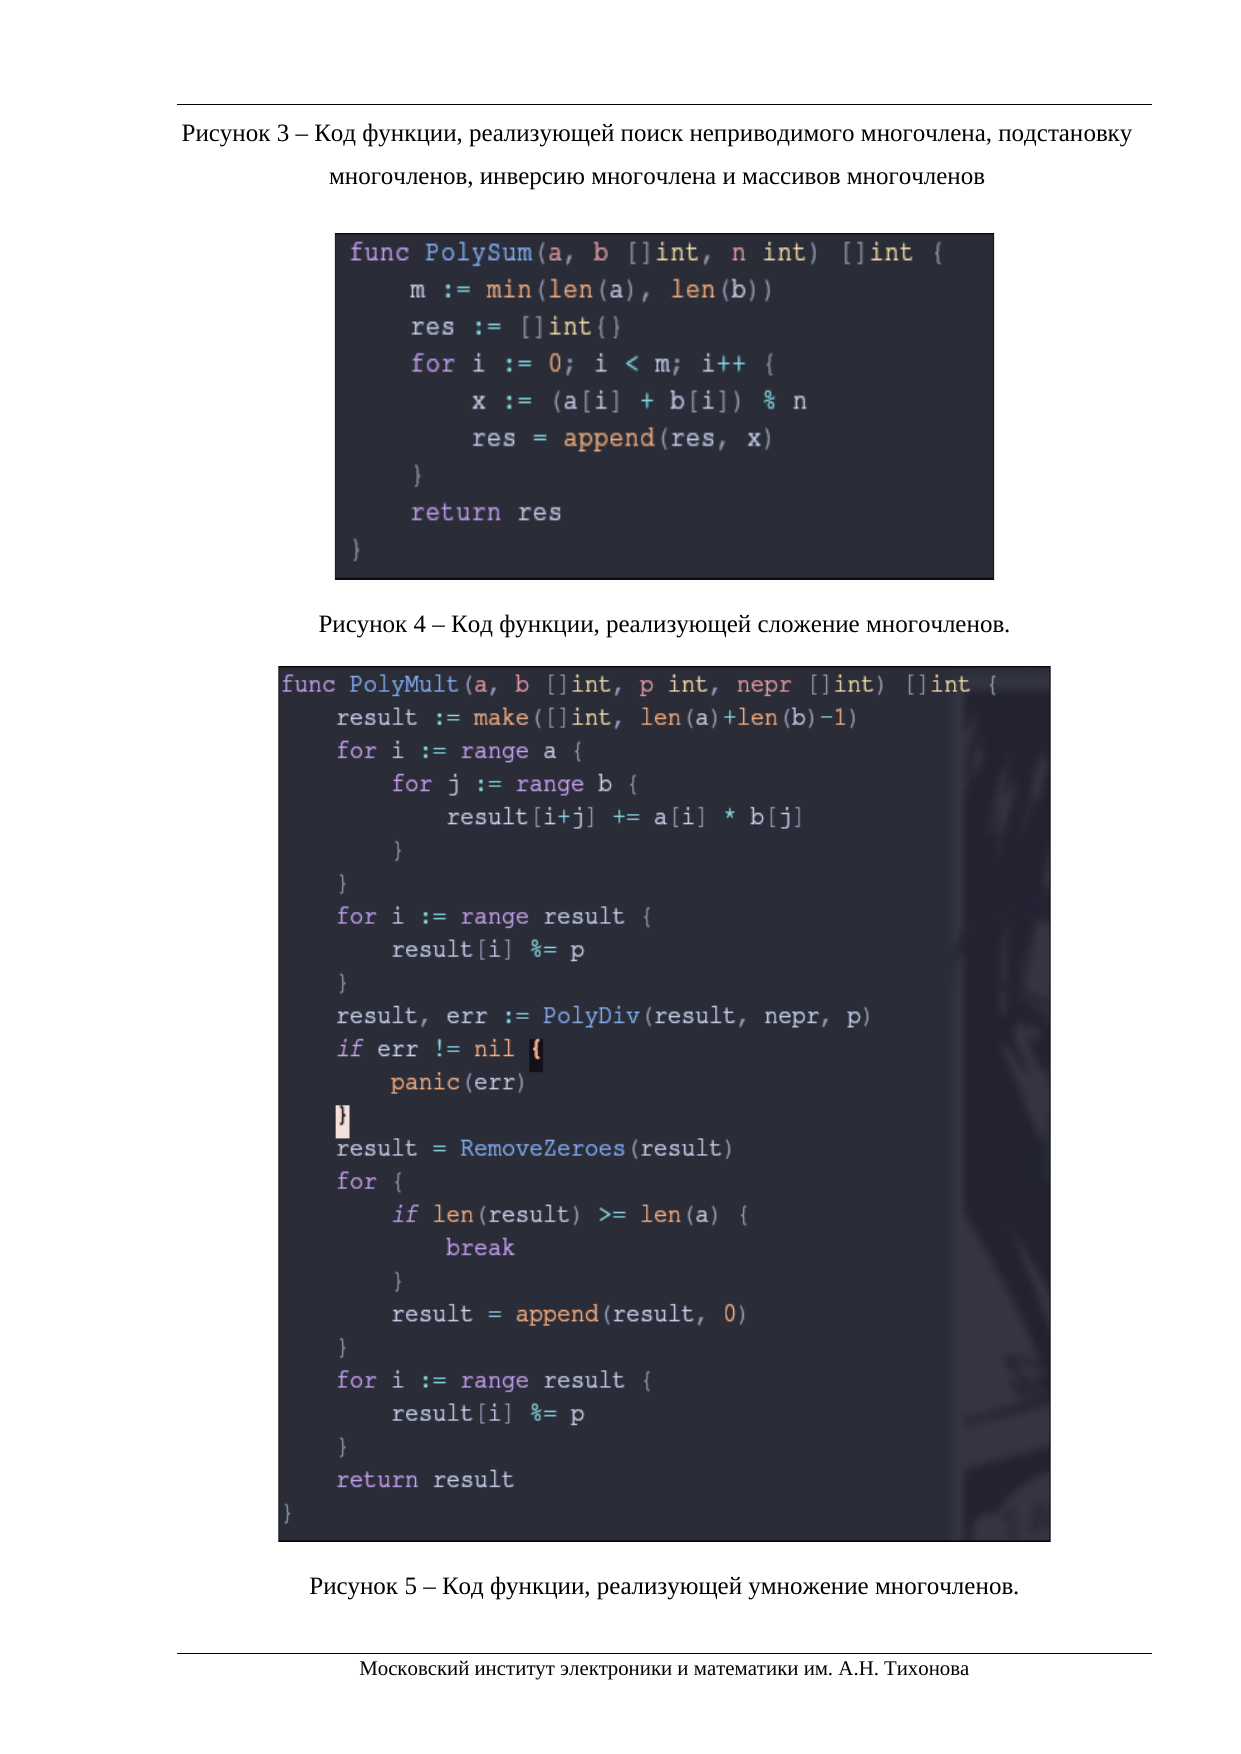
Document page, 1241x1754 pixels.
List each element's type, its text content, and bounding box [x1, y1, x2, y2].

text Рисунок 5 – Код функции, реализующей умножение многочленов. [177, 1571, 1152, 1599]
picture [278, 666, 1051, 1542]
picture [334, 233, 995, 580]
text Рисунок 3 – Код функции, реализующей поиск неприводимого многочлена, подстановку многочленов, инверсию многочлена и массивов многочленов [177, 118, 1137, 190]
text Рисунок 4 – Код функции, реализующей сложение многочленов. [177, 609, 1152, 638]
